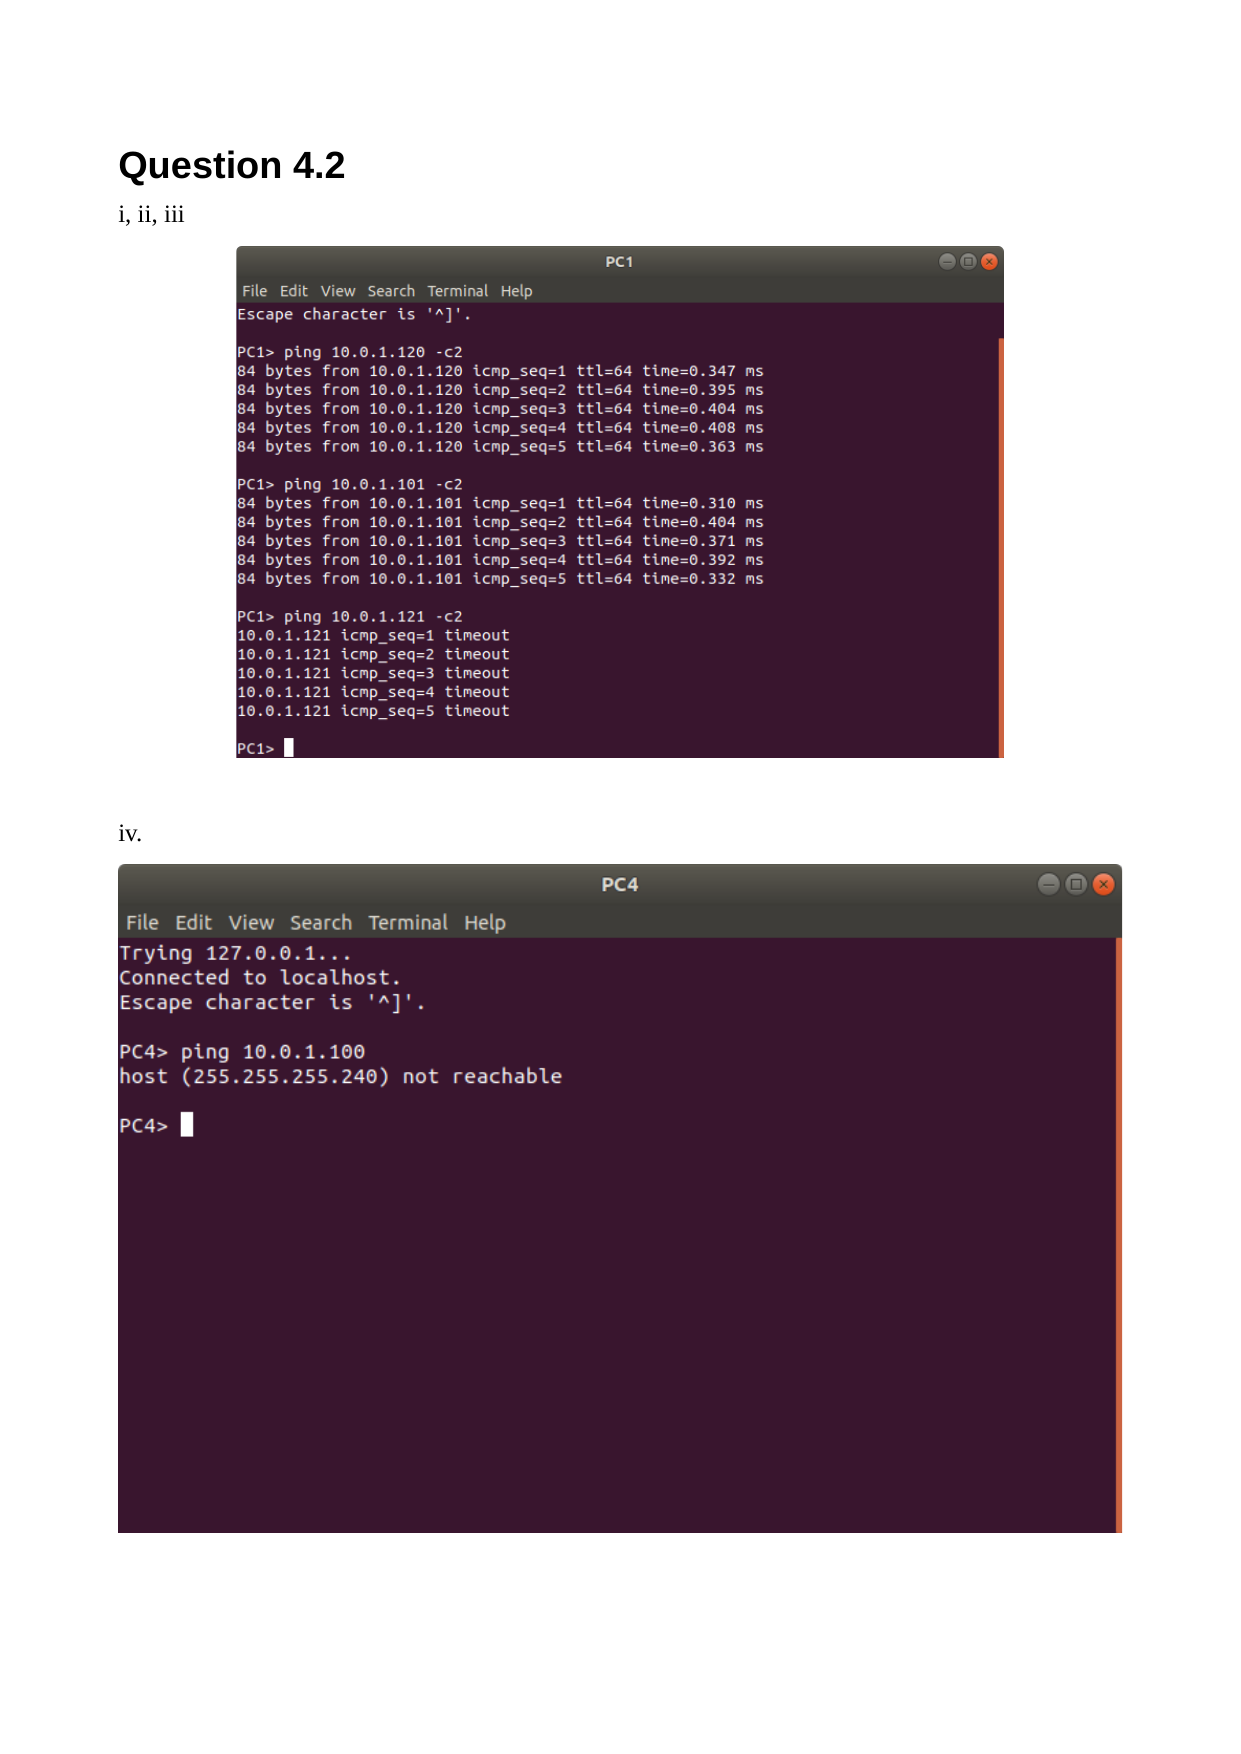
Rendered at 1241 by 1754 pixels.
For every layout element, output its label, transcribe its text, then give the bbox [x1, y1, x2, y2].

subtitle Question 4.2 [118, 143, 1122, 187]
picture [118, 864, 1123, 1533]
text iv. [118, 818, 1122, 847]
picture [236, 246, 1004, 758]
text i, ii, iii [118, 199, 1122, 228]
